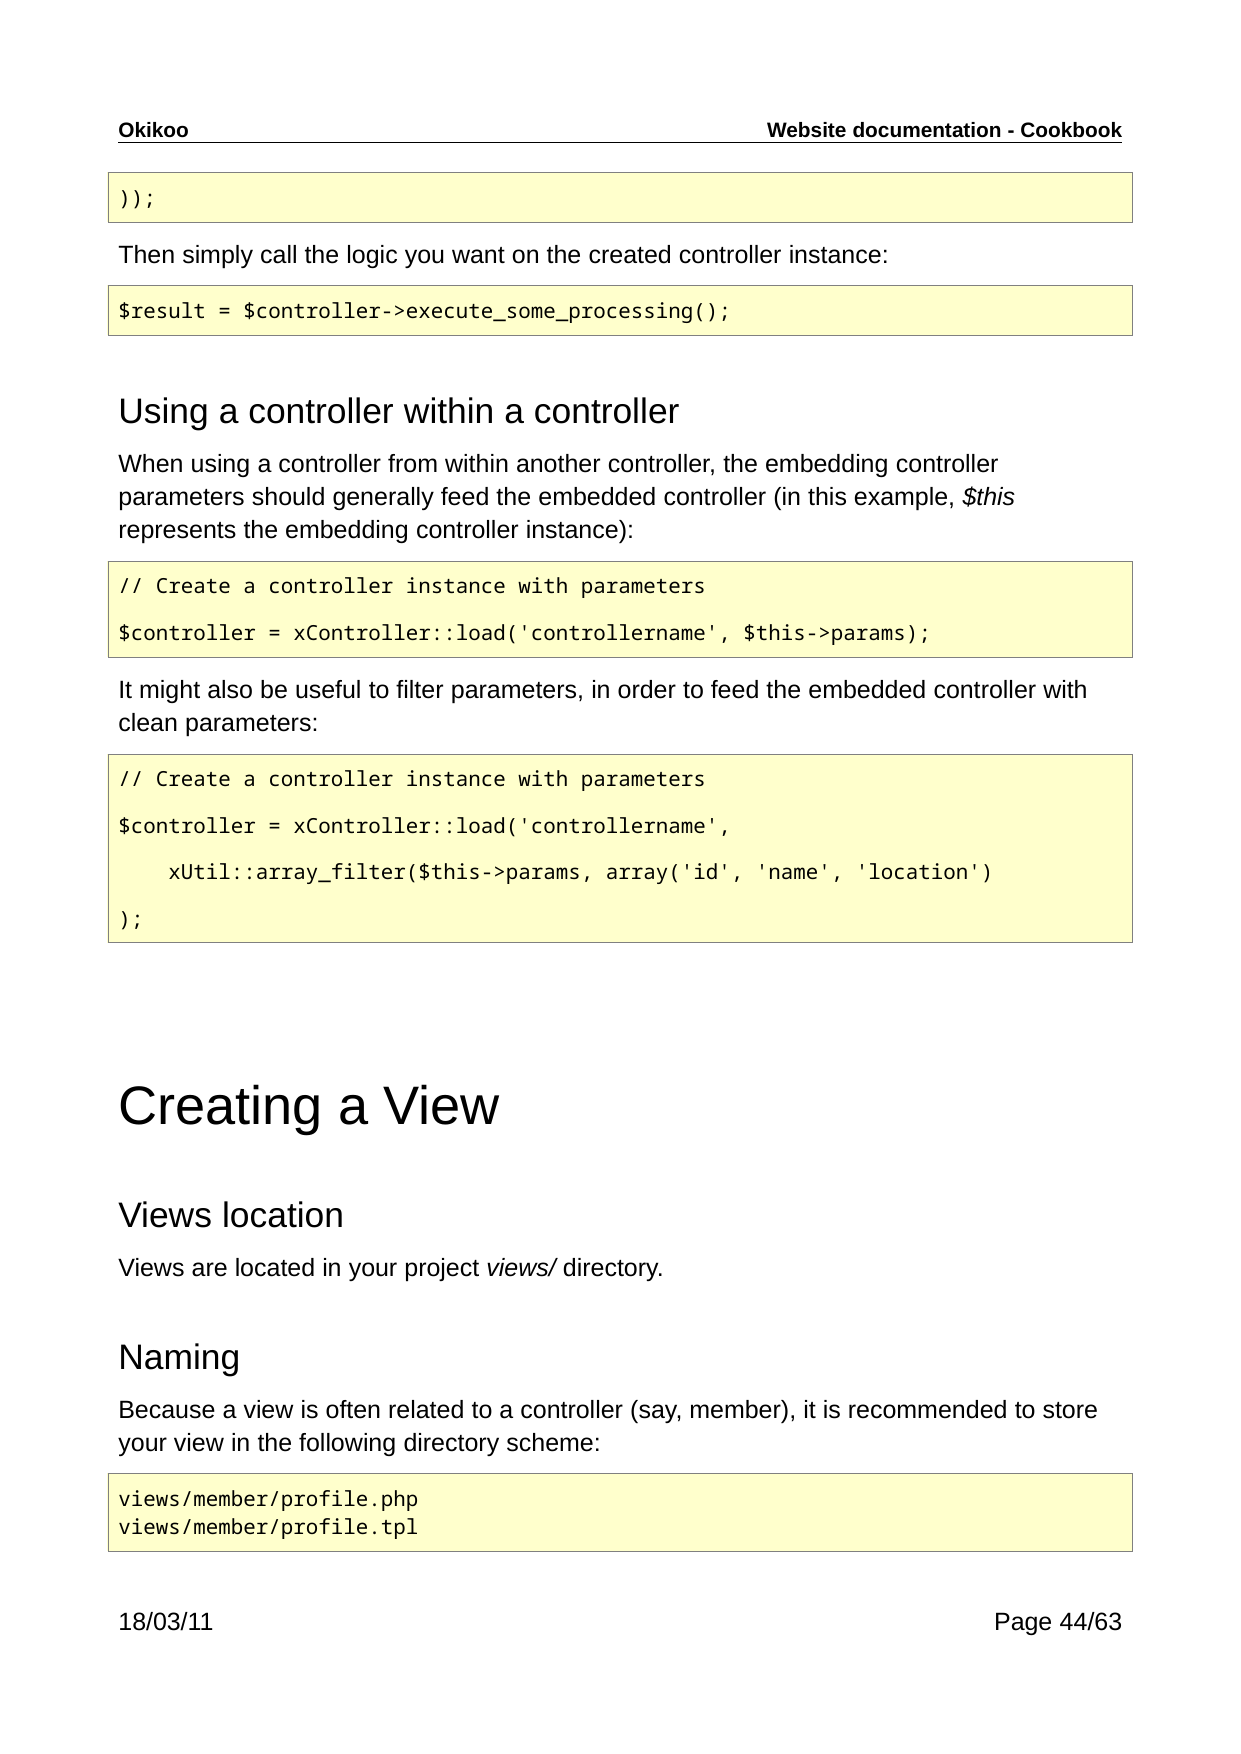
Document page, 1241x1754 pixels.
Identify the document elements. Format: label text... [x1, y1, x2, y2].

text Views are located in your project views/ directory. [118, 1253, 1122, 1282]
subtitle Naming [118, 1336, 1122, 1377]
text $result = $controller->execute_some_processing(); [109, 286, 1132, 335]
text When using a controller from within another controller, the embedding controller parameters should generally feed the embedded controller (in this example, $this represents the embedding controller instance): [118, 449, 1122, 544]
subtitle Using a controller within a controller [118, 391, 1122, 431]
text $controller = xController::load('controllername', [109, 800, 1132, 839]
text // Create a controller instance with parameters [109, 562, 1132, 600]
text // Create a controller instance with parameters [109, 755, 1132, 793]
text xUtil::array_filter($this->params, array('id', 'name', 'location') [109, 847, 1132, 886]
text Then simply call the logic you want on the created controller instance: [118, 240, 1122, 269]
text views/member/profile.php views/member/profile.tpl [109, 1474, 1132, 1551]
text ); [109, 893, 1132, 942]
text Because a view is often related to a controller (say, member), it is recommended to store your view in the following directory scheme: [118, 1395, 1122, 1457]
subtitle Creating a View [118, 1073, 1122, 1136]
text $controller = xController::load('controllername', $this->params); [109, 607, 1132, 657]
text )); [109, 173, 1132, 222]
subtitle Views location [118, 1194, 1122, 1235]
text It might also be useful to filter parameters, in order to feed the embedded controller with clean parameters: [118, 675, 1122, 737]
